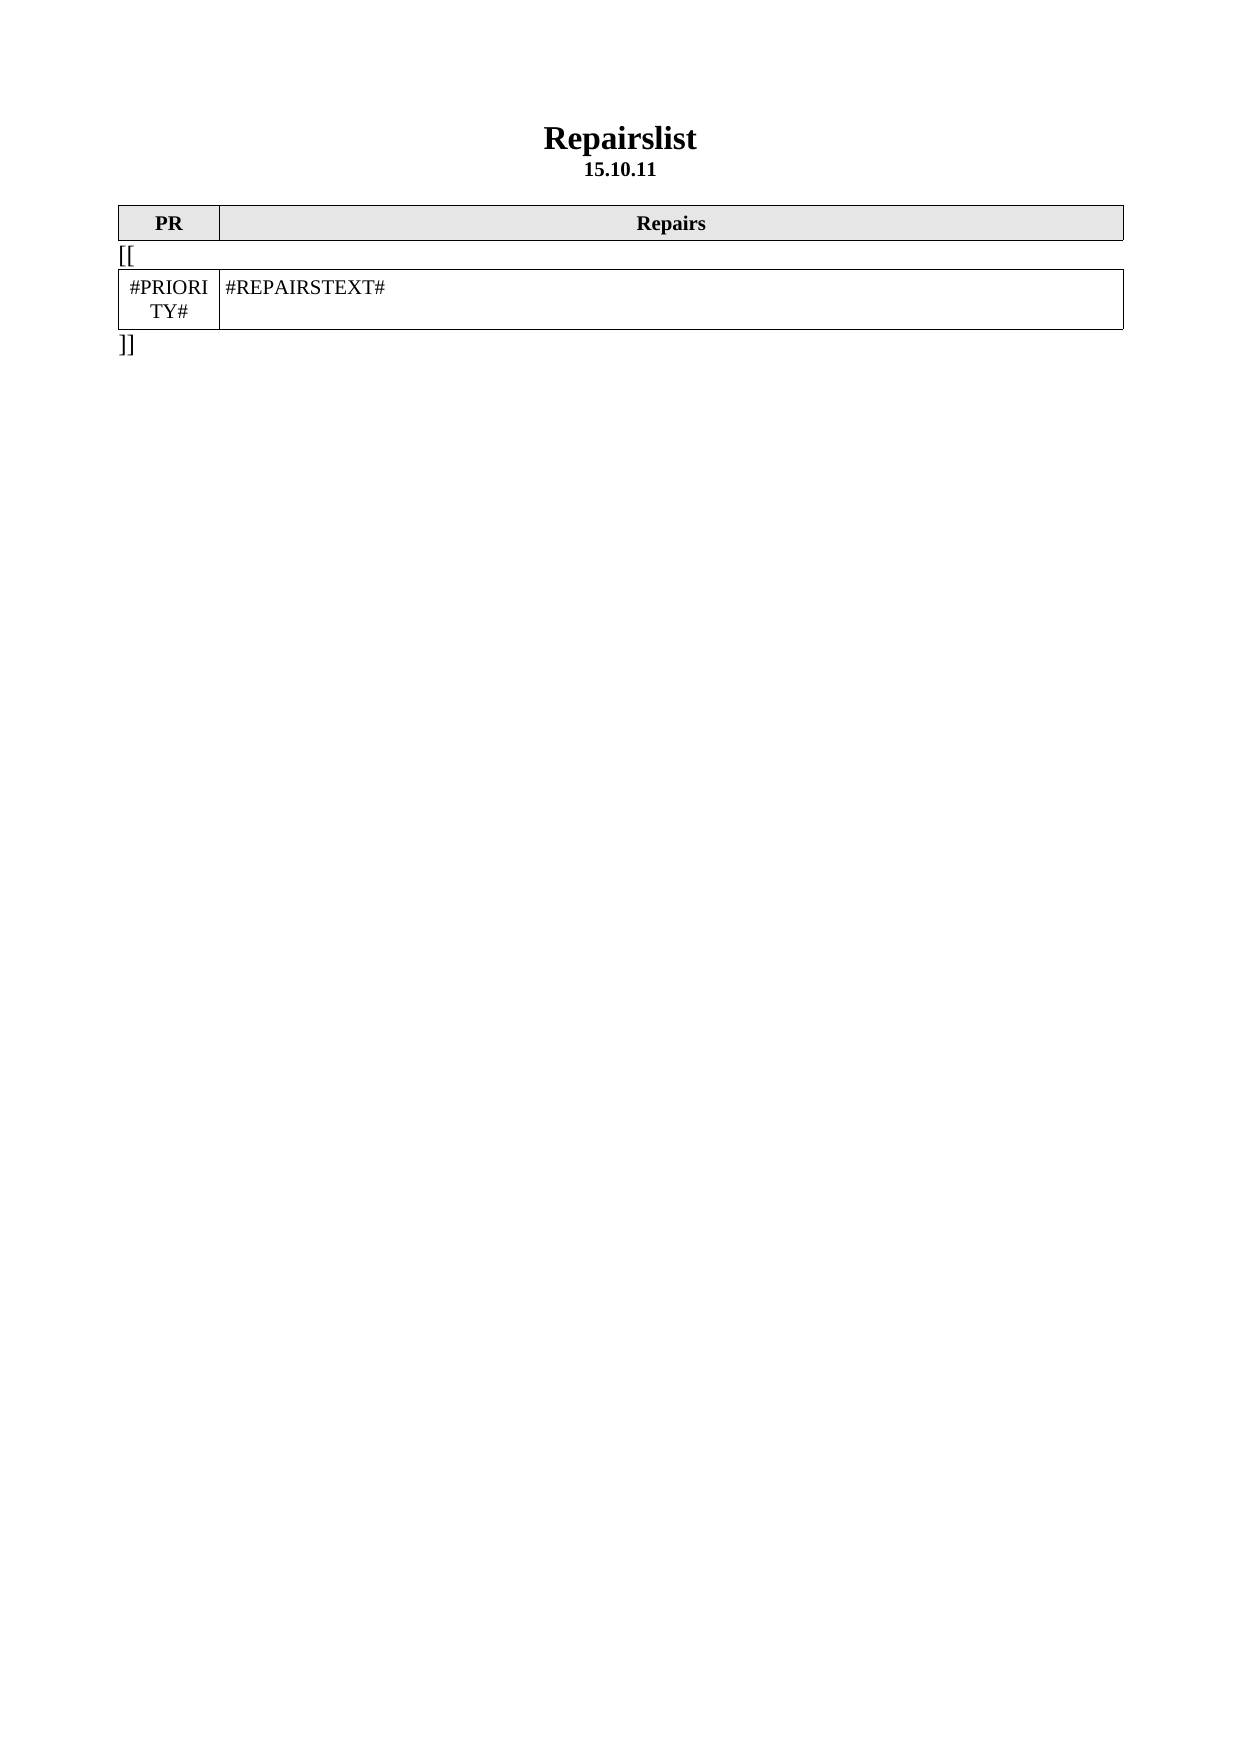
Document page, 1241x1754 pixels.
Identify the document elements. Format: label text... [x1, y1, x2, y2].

table_header #PRIORITY# [119, 270, 219, 329]
text [[ [118, 241, 1122, 269]
table_header PR [119, 206, 219, 240]
text Repairslist [118, 118, 1122, 156]
table_header Repairs [220, 206, 1123, 240]
table_header #REPAIRSTEXT# [220, 270, 1123, 329]
text ]] [118, 330, 1122, 358]
text 15.10.11 [118, 156, 1122, 181]
